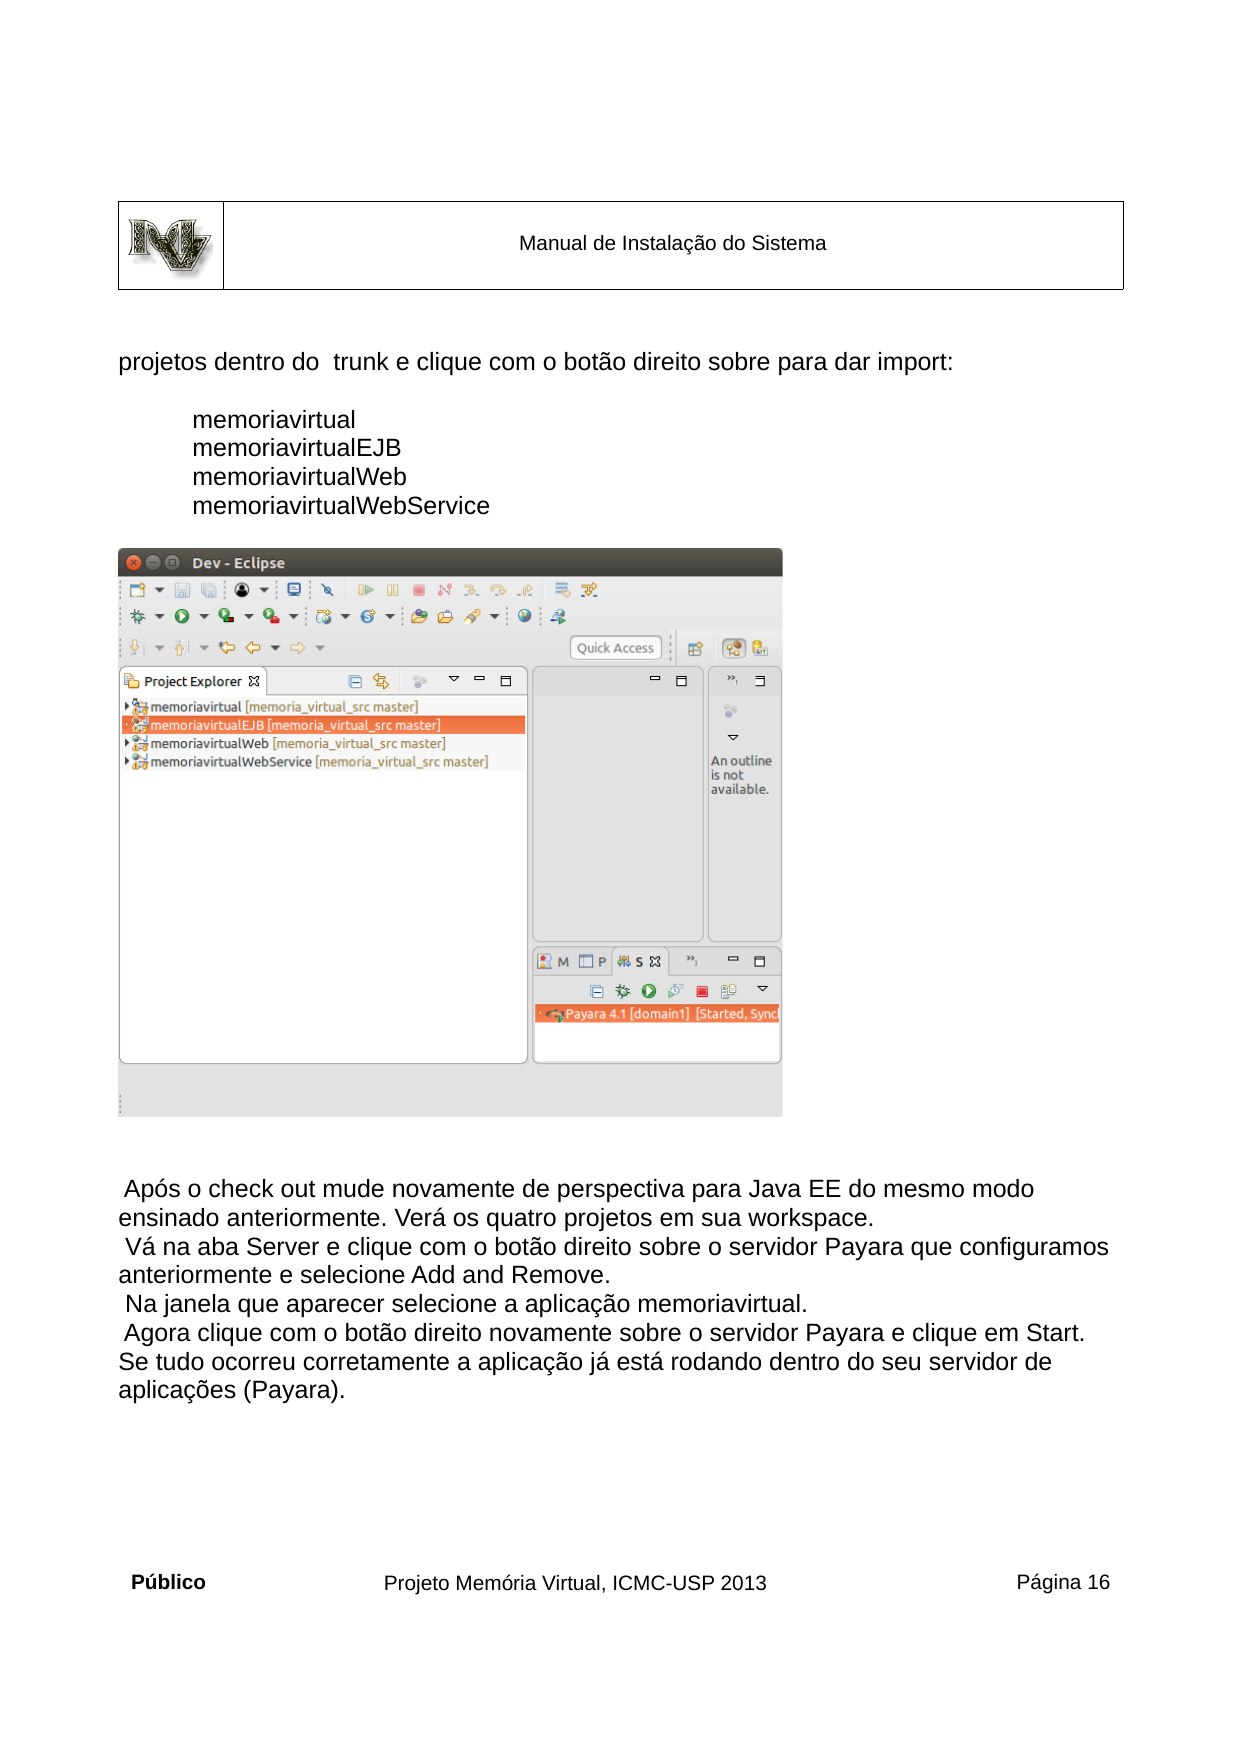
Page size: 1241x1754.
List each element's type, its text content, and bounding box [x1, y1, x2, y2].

text memoriavirtualWebService [118, 491, 1122, 520]
picture [123, 207, 214, 283]
picture [118, 548, 783, 1117]
text memoriavirtualWeb [118, 462, 1122, 491]
text projetos dentro do trunk e clique com o botão direito sobre para dar import: [118, 347, 1122, 376]
text Na janela que aparecer selecione a aplicação memoriavirtual. [118, 1289, 1122, 1318]
text Vá na aba Server e clique com o botão direito sobre o servidor Payara que configuramos anteriormente e selecione Add and Remove. [118, 1231, 1122, 1289]
text memoriavirtualEJB [118, 433, 1122, 462]
text Após o check out mude novamente de perspectiva para Java EE do mesmo modo ensinado anteriormente. Verá os quatro projetos em sua workspace. [118, 1174, 1122, 1231]
text memoriavirtual [118, 405, 1122, 433]
text Agora clique com o botão direito novamente sobre o servidor Payara e clique em Start. Se tudo ocorreu corretamente a aplicação já está rodando dentro do seu servidor de aplicações (Payara). [118, 1318, 1122, 1404]
